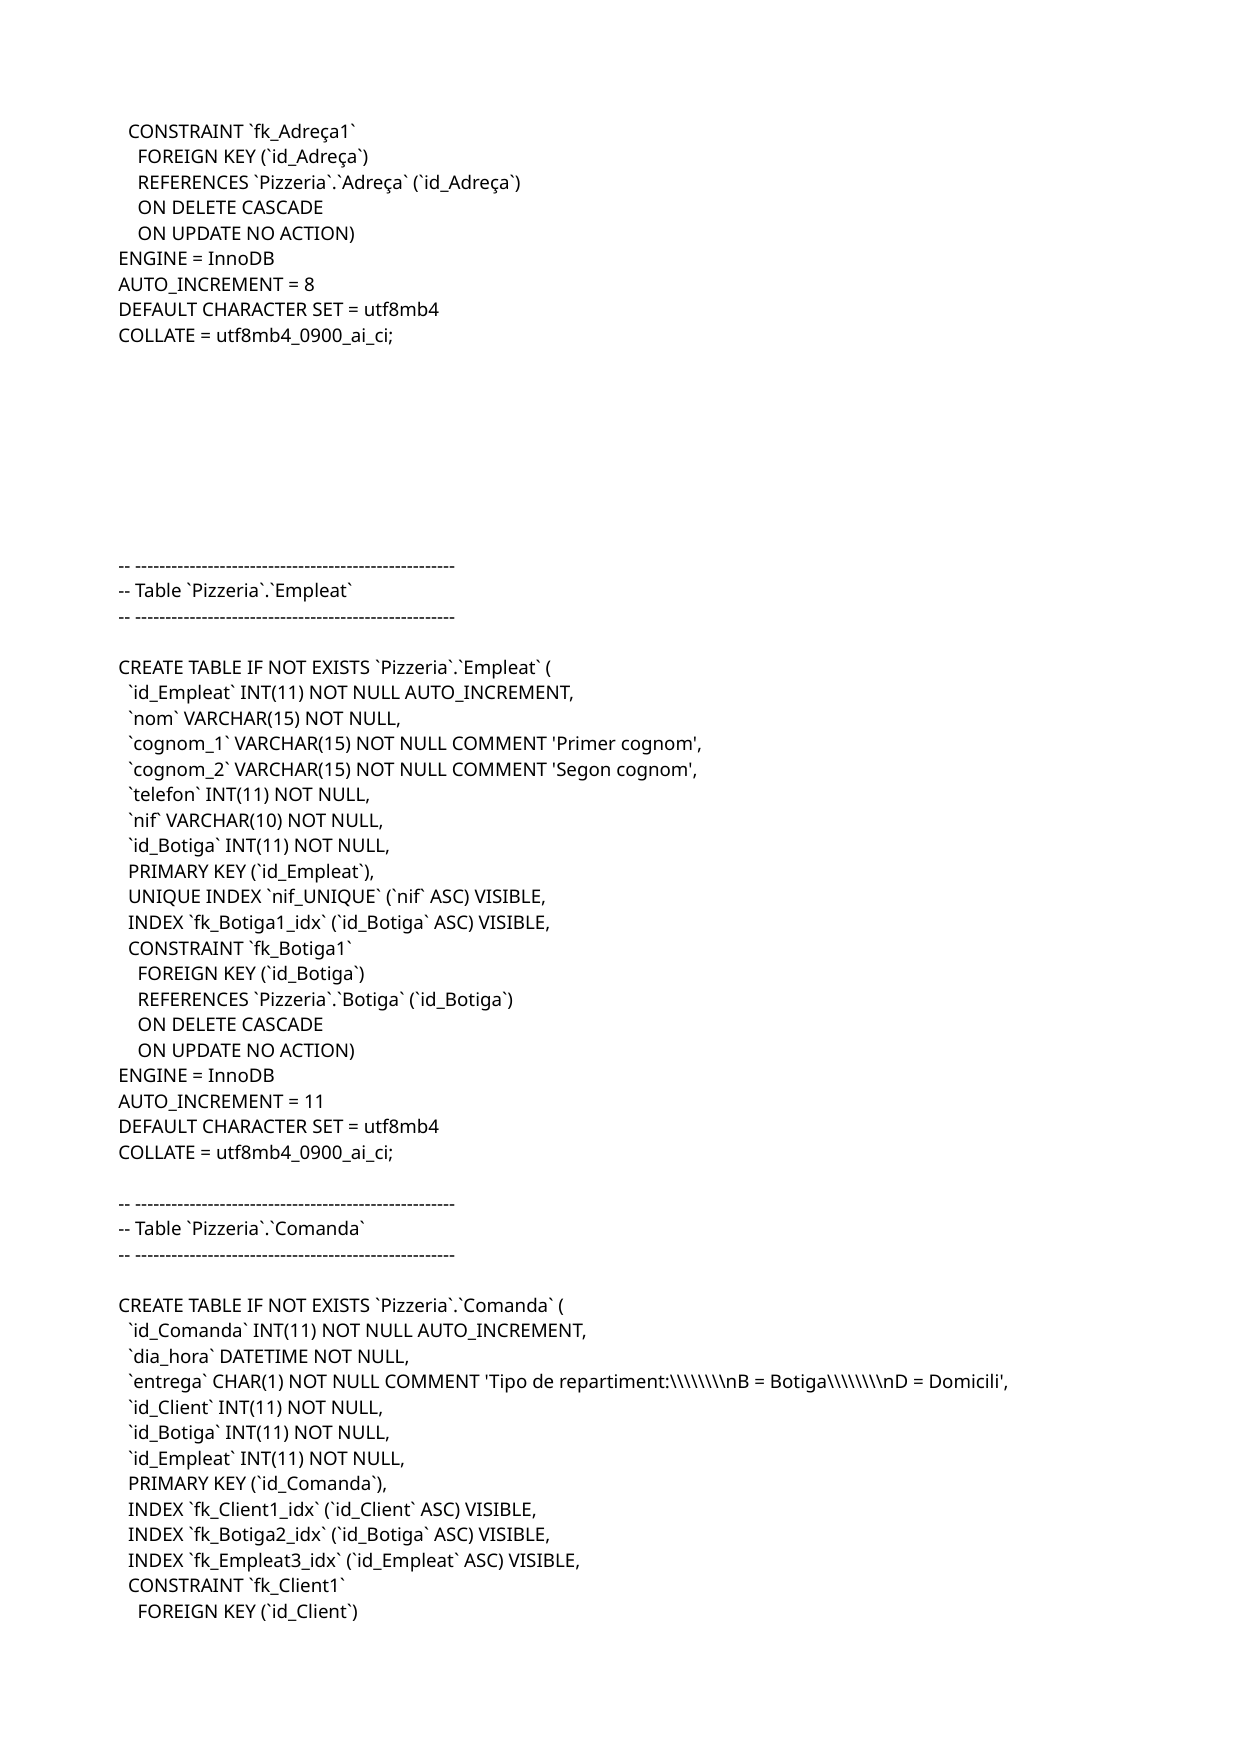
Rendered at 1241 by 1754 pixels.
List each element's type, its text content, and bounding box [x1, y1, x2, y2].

text DEFAULT CHARACTER SET = utf8mb4 [118, 297, 1122, 322]
text `telefon` INT(11) NOT NULL, [118, 782, 1122, 807]
text FOREIGN KEY (`id_Adreça`) [118, 144, 1122, 169]
text `entrega` CHAR(1) NOT NULL COMMENT 'Tipo de repartiment:\\\\\\\\nB = Botiga\\\\\\\\nD = Domicili', [118, 1369, 1122, 1394]
text REFERENCES `Pizzeria`.`Botiga` (`id_Botiga`) [118, 986, 1122, 1011]
text `id_Comanda` INT(11) NOT NULL AUTO_INCREMENT, [118, 1318, 1122, 1343]
text UNIQUE INDEX `nif_UNIQUE` (`nif` ASC) VISIBLE, [118, 884, 1122, 909]
text ENGINE = InnoDB [118, 1062, 1122, 1088]
text `nom` VARCHAR(15) NOT NULL, [118, 705, 1122, 731]
text CREATE TABLE IF NOT EXISTS `Pizzeria`.`Empleat` ( [118, 654, 1122, 679]
text `dia_hora` DATETIME NOT NULL, [118, 1343, 1122, 1369]
text -- ----------------------------------------------------- [118, 603, 1122, 628]
text -- ----------------------------------------------------- [118, 1190, 1122, 1216]
text -- ----------------------------------------------------- [118, 1241, 1122, 1267]
text `id_Botiga` INT(11) NOT NULL, [118, 1420, 1122, 1445]
text AUTO_INCREMENT = 11 [118, 1088, 1122, 1113]
text `id_Empleat` INT(11) NOT NULL AUTO_INCREMENT, [118, 679, 1122, 705]
text `nif` VARCHAR(10) NOT NULL, [118, 807, 1122, 833]
text ON UPDATE NO ACTION) [118, 1037, 1122, 1062]
text CONSTRAINT `fk_Client1` [118, 1573, 1122, 1598]
text ENGINE = InnoDB [118, 246, 1122, 271]
text FOREIGN KEY (`id_Client`) [118, 1598, 1122, 1624]
text INDEX `fk_Botiga2_idx` (`id_Botiga` ASC) VISIBLE, [118, 1522, 1122, 1547]
text CONSTRAINT `fk_Botiga1` [118, 935, 1122, 960]
text DEFAULT CHARACTER SET = utf8mb4 [118, 1113, 1122, 1139]
text `id_Botiga` INT(11) NOT NULL, [118, 833, 1122, 858]
text ON UPDATE NO ACTION) [118, 220, 1122, 246]
text -- Table `Pizzeria`.`Comanda` [118, 1216, 1122, 1241]
text ON DELETE CASCADE [118, 1011, 1122, 1037]
text -- ----------------------------------------------------- [118, 552, 1122, 577]
text COLLATE = utf8mb4_0900_ai_ci; [118, 322, 1122, 348]
text `cognom_2` VARCHAR(15) NOT NULL COMMENT 'Segon cognom', [118, 756, 1122, 782]
text ON DELETE CASCADE [118, 195, 1122, 220]
text REFERENCES `Pizzeria`.`Adreça` (`id_Adreça`) [118, 169, 1122, 195]
text AUTO_INCREMENT = 8 [118, 271, 1122, 297]
text -- Table `Pizzeria`.`Empleat` [118, 577, 1122, 603]
text INDEX `fk_Client1_idx` (`id_Client` ASC) VISIBLE, [118, 1496, 1122, 1522]
text `cognom_1` VARCHAR(15) NOT NULL COMMENT 'Primer cognom', [118, 731, 1122, 756]
text `id_Empleat` INT(11) NOT NULL, [118, 1445, 1122, 1471]
text INDEX `fk_Botiga1_idx` (`id_Botiga` ASC) VISIBLE, [118, 909, 1122, 935]
text INDEX `fk_Empleat3_idx` (`id_Empleat` ASC) VISIBLE, [118, 1547, 1122, 1573]
text PRIMARY KEY (`id_Empleat`), [118, 858, 1122, 884]
text COLLATE = utf8mb4_0900_ai_ci; [118, 1139, 1122, 1164]
text CREATE TABLE IF NOT EXISTS `Pizzeria`.`Comanda` ( [118, 1292, 1122, 1318]
text PRIMARY KEY (`id_Comanda`), [118, 1471, 1122, 1496]
text CONSTRAINT `fk_Adreça1` [118, 118, 1122, 144]
text `id_Client` INT(11) NOT NULL, [118, 1394, 1122, 1420]
text FOREIGN KEY (`id_Botiga`) [118, 960, 1122, 986]
